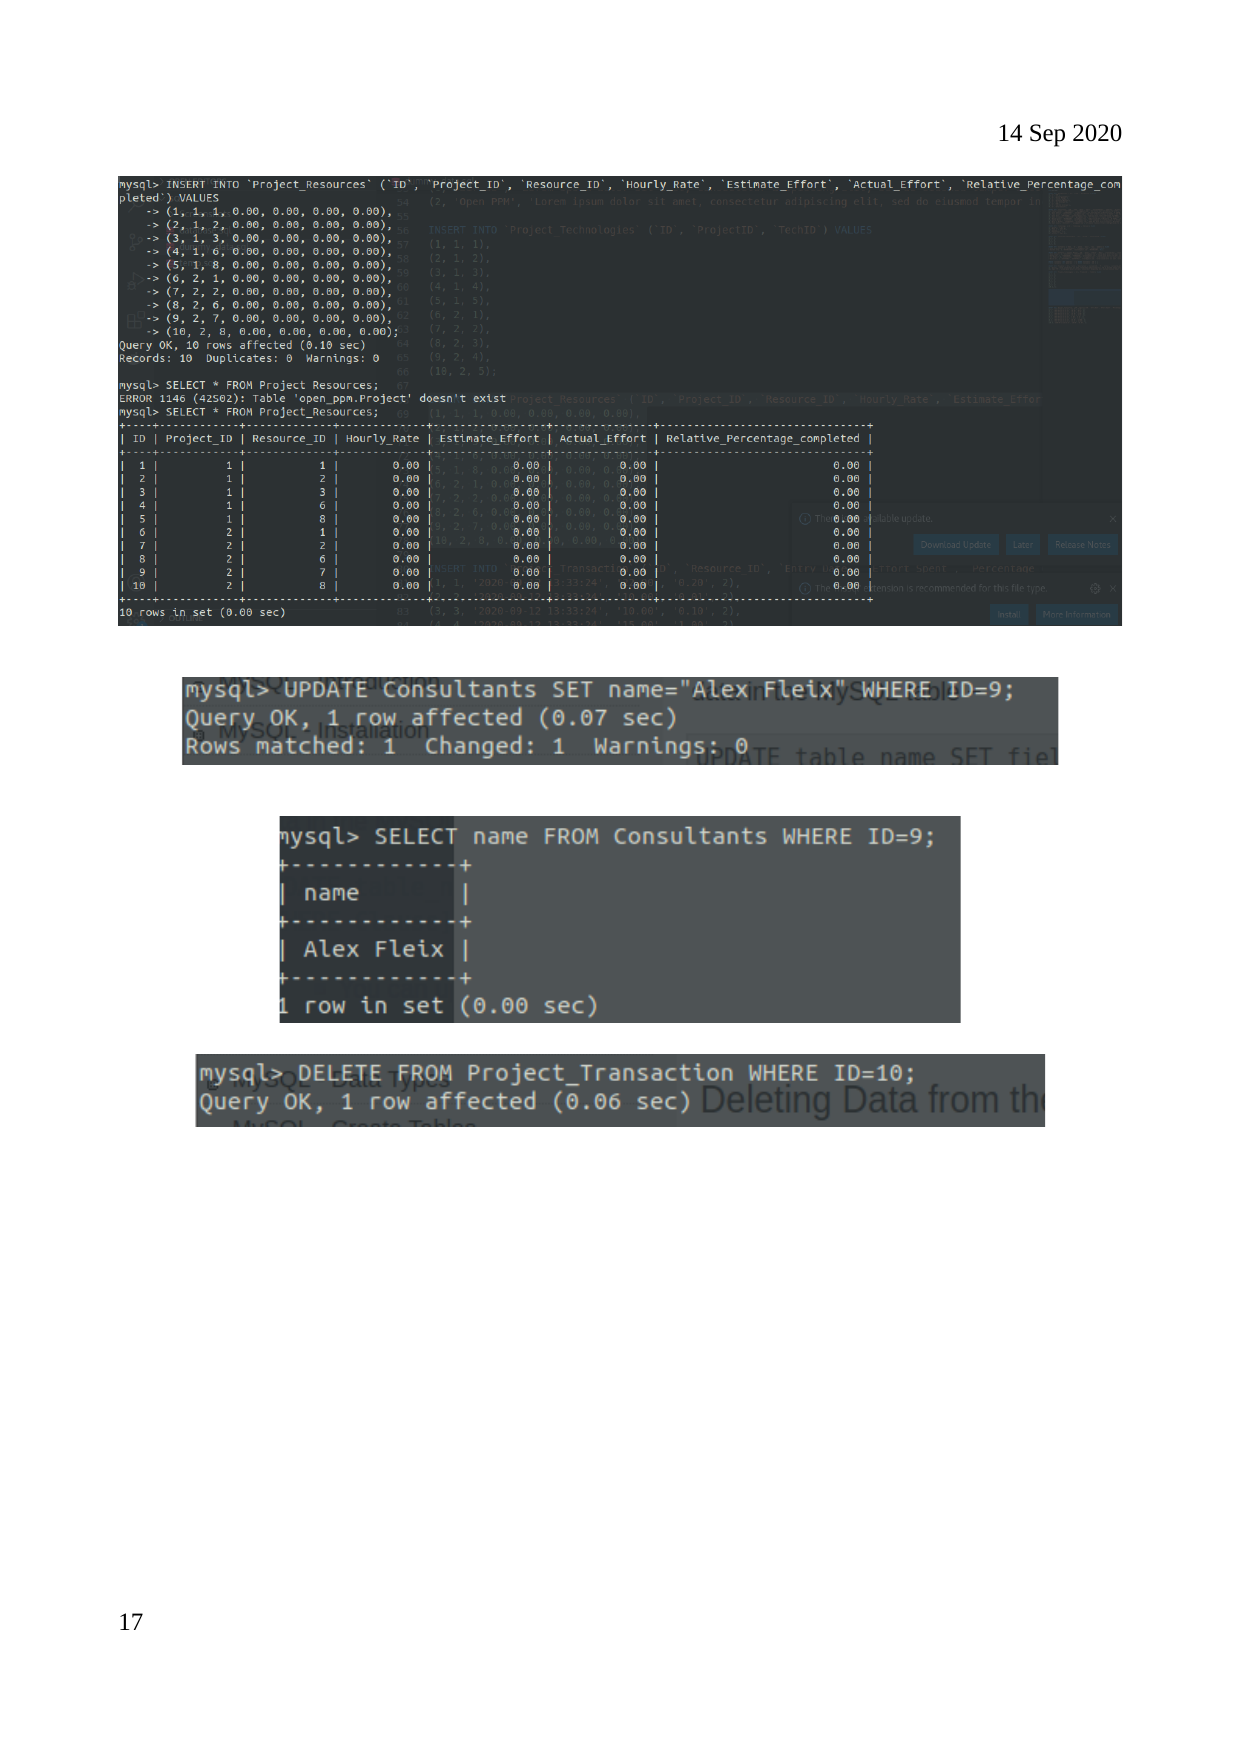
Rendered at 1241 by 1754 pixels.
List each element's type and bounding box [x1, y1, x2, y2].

picture [195, 1054, 1045, 1127]
picture [118, 176, 1123, 626]
picture [181, 677, 1059, 765]
picture [279, 816, 961, 1023]
